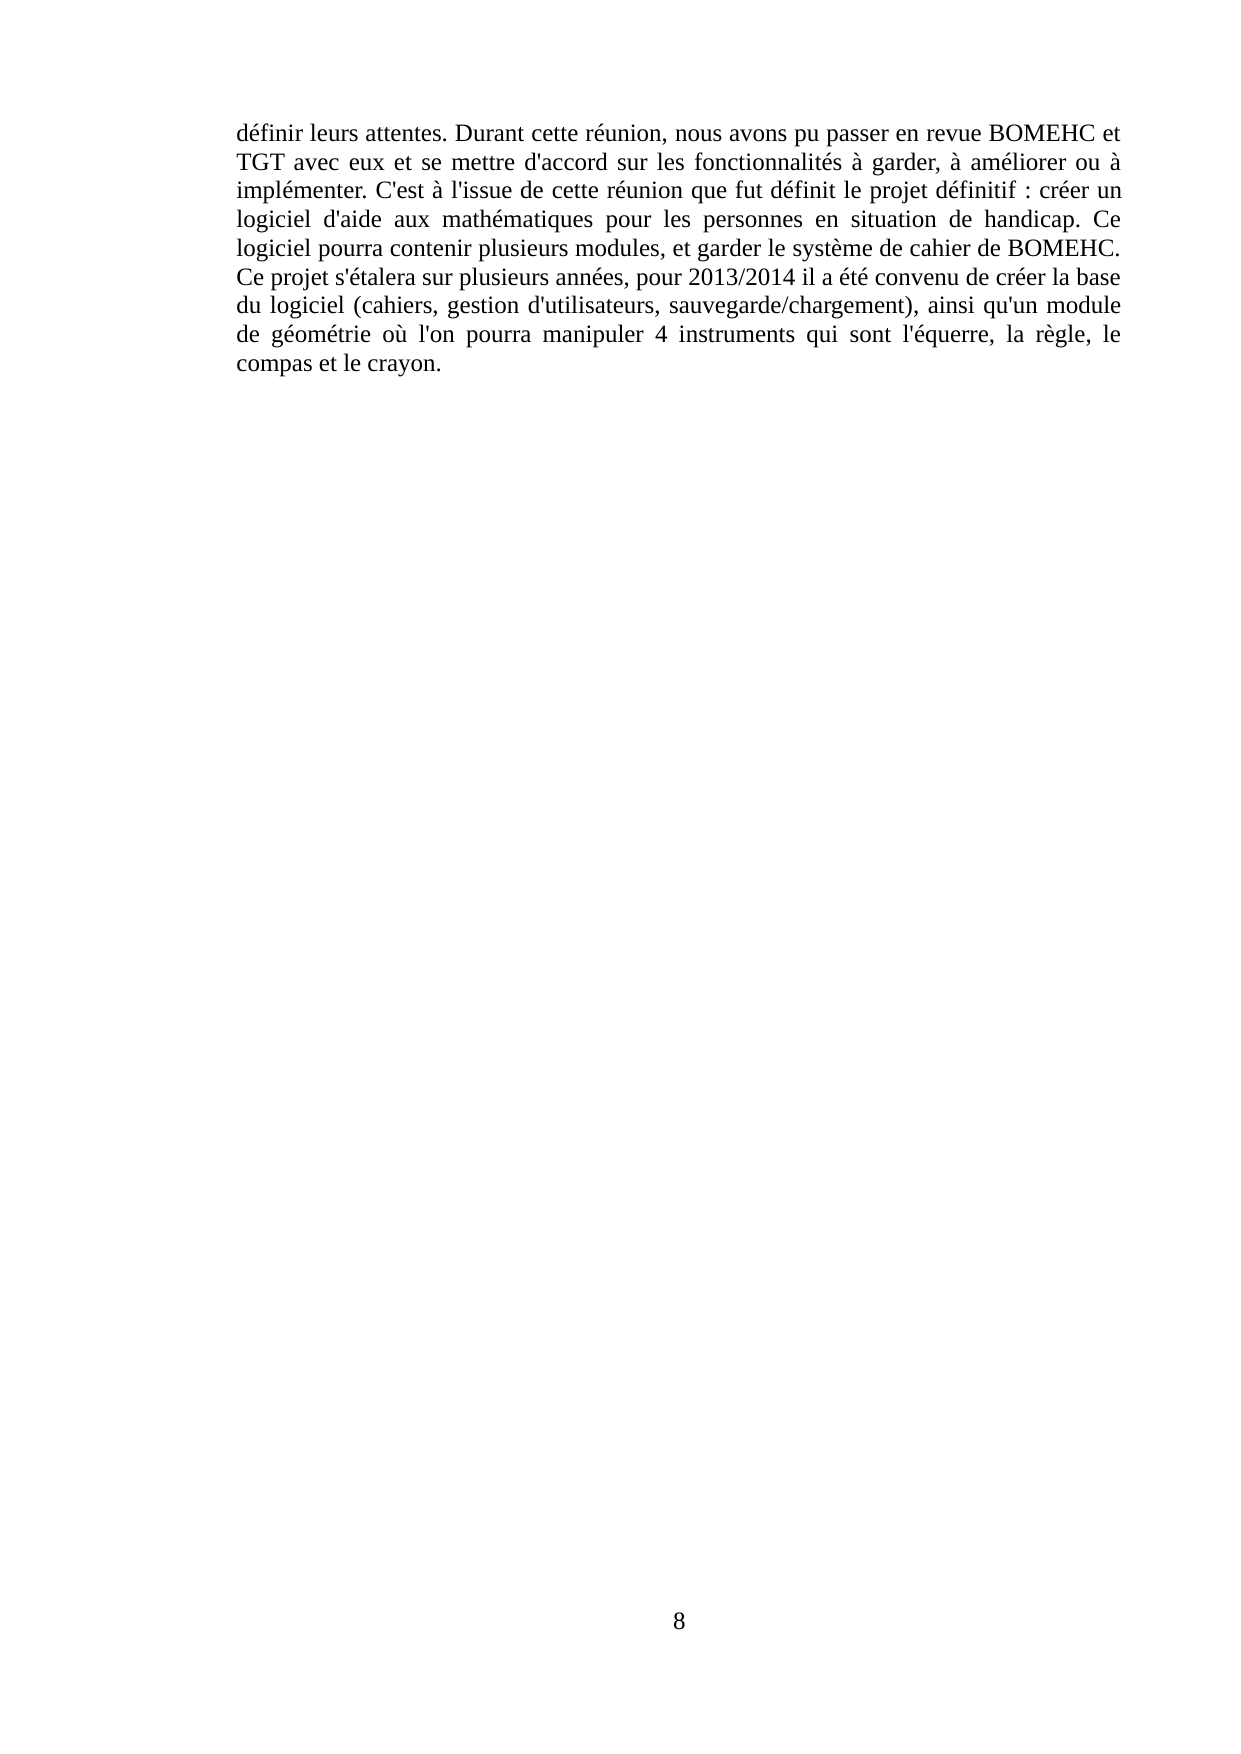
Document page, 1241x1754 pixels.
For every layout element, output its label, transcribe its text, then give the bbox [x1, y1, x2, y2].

text définir leurs attentes. Durant cette réunion, nous avons pu passer en revue BOMEHC et TGT avec eux et se mettre d'accord sur les fonctionnalités à garder, à améliorer ou à implémenter. C'est à l'issue de cette réunion que fut définit le projet définitif : créer un logiciel d'aide aux mathématiques pour les personnes en situation de handicap. Ce logiciel pourra contenir plusieurs modules, et garder le système de cahier de BOMEHC. Ce projet s'étalera sur plusieurs années, pour 2013/2014 il a été convenu de créer la base du logiciel (cahiers, gestion d'utilisateurs, sauvegarde/chargement), ainsi qu'un module de géométrie où l'on pourra manipuler 4 instruments qui sont l'équerre, la règle, le compas et le crayon. [236, 118, 1122, 377]
